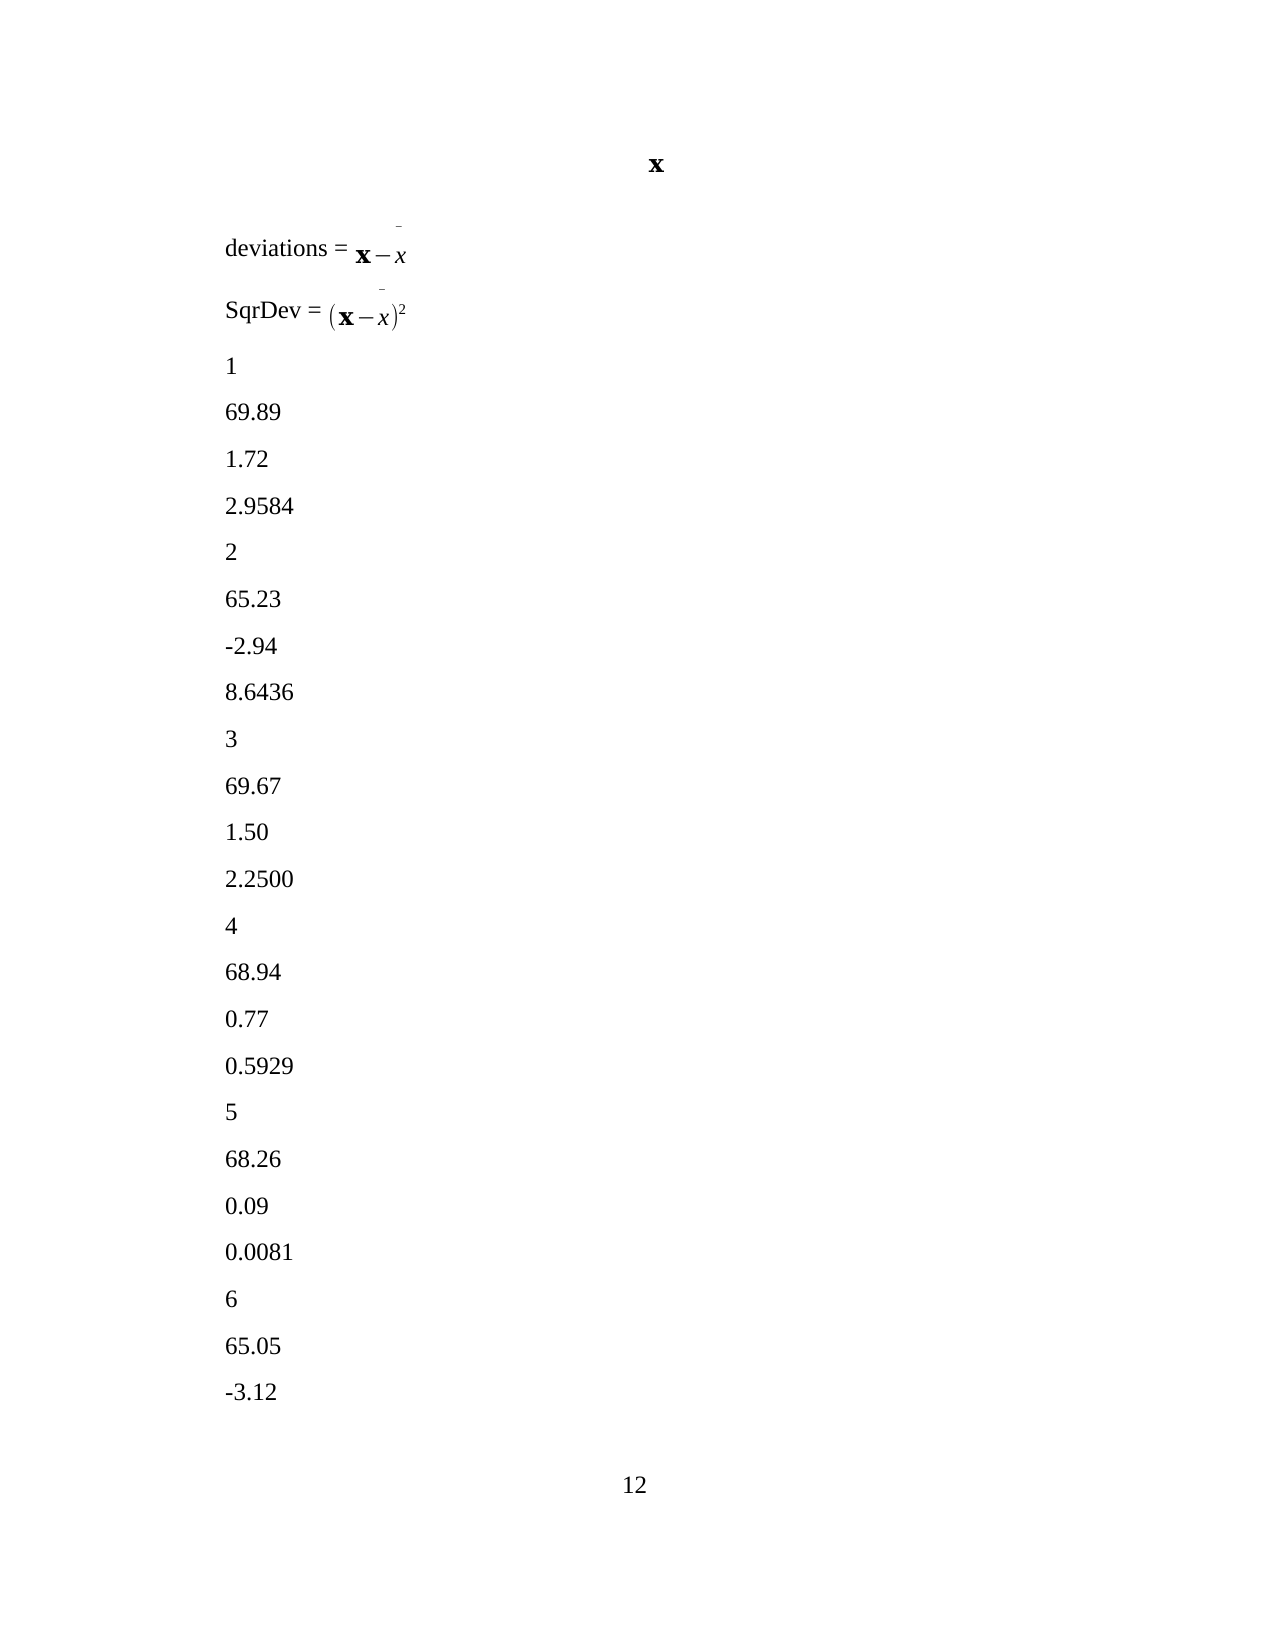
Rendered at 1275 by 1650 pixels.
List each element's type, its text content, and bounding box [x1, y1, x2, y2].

list 4 [187, 911, 1125, 939]
list 8.6436 [187, 677, 1125, 706]
list -2.94 [187, 631, 1125, 659]
list 5 [187, 1097, 1125, 1126]
list 65.23 [187, 584, 1125, 613]
list 68.94 [187, 957, 1125, 986]
list 0.77 [187, 1004, 1125, 1033]
list -3.12 [187, 1377, 1125, 1406]
list 1.72 [187, 444, 1125, 473]
list 69.67 [187, 771, 1125, 799]
list 1.50 [187, 817, 1125, 846]
list 65.05 [187, 1331, 1125, 1359]
list SqrDev = [187, 287, 1125, 333]
list 3 [187, 724, 1125, 753]
list 6 [187, 1284, 1125, 1313]
list deviations = [187, 225, 1125, 269]
list 0.5929 [187, 1051, 1125, 1079]
list 69.89 [187, 397, 1125, 426]
list 2 [187, 537, 1125, 566]
list 2.9584 [187, 491, 1125, 519]
list 68.26 [187, 1144, 1125, 1173]
list 2.2500 [187, 864, 1125, 893]
list 0.09 [187, 1191, 1125, 1219]
list 0.0081 [187, 1237, 1125, 1266]
list 1 [187, 351, 1125, 379]
